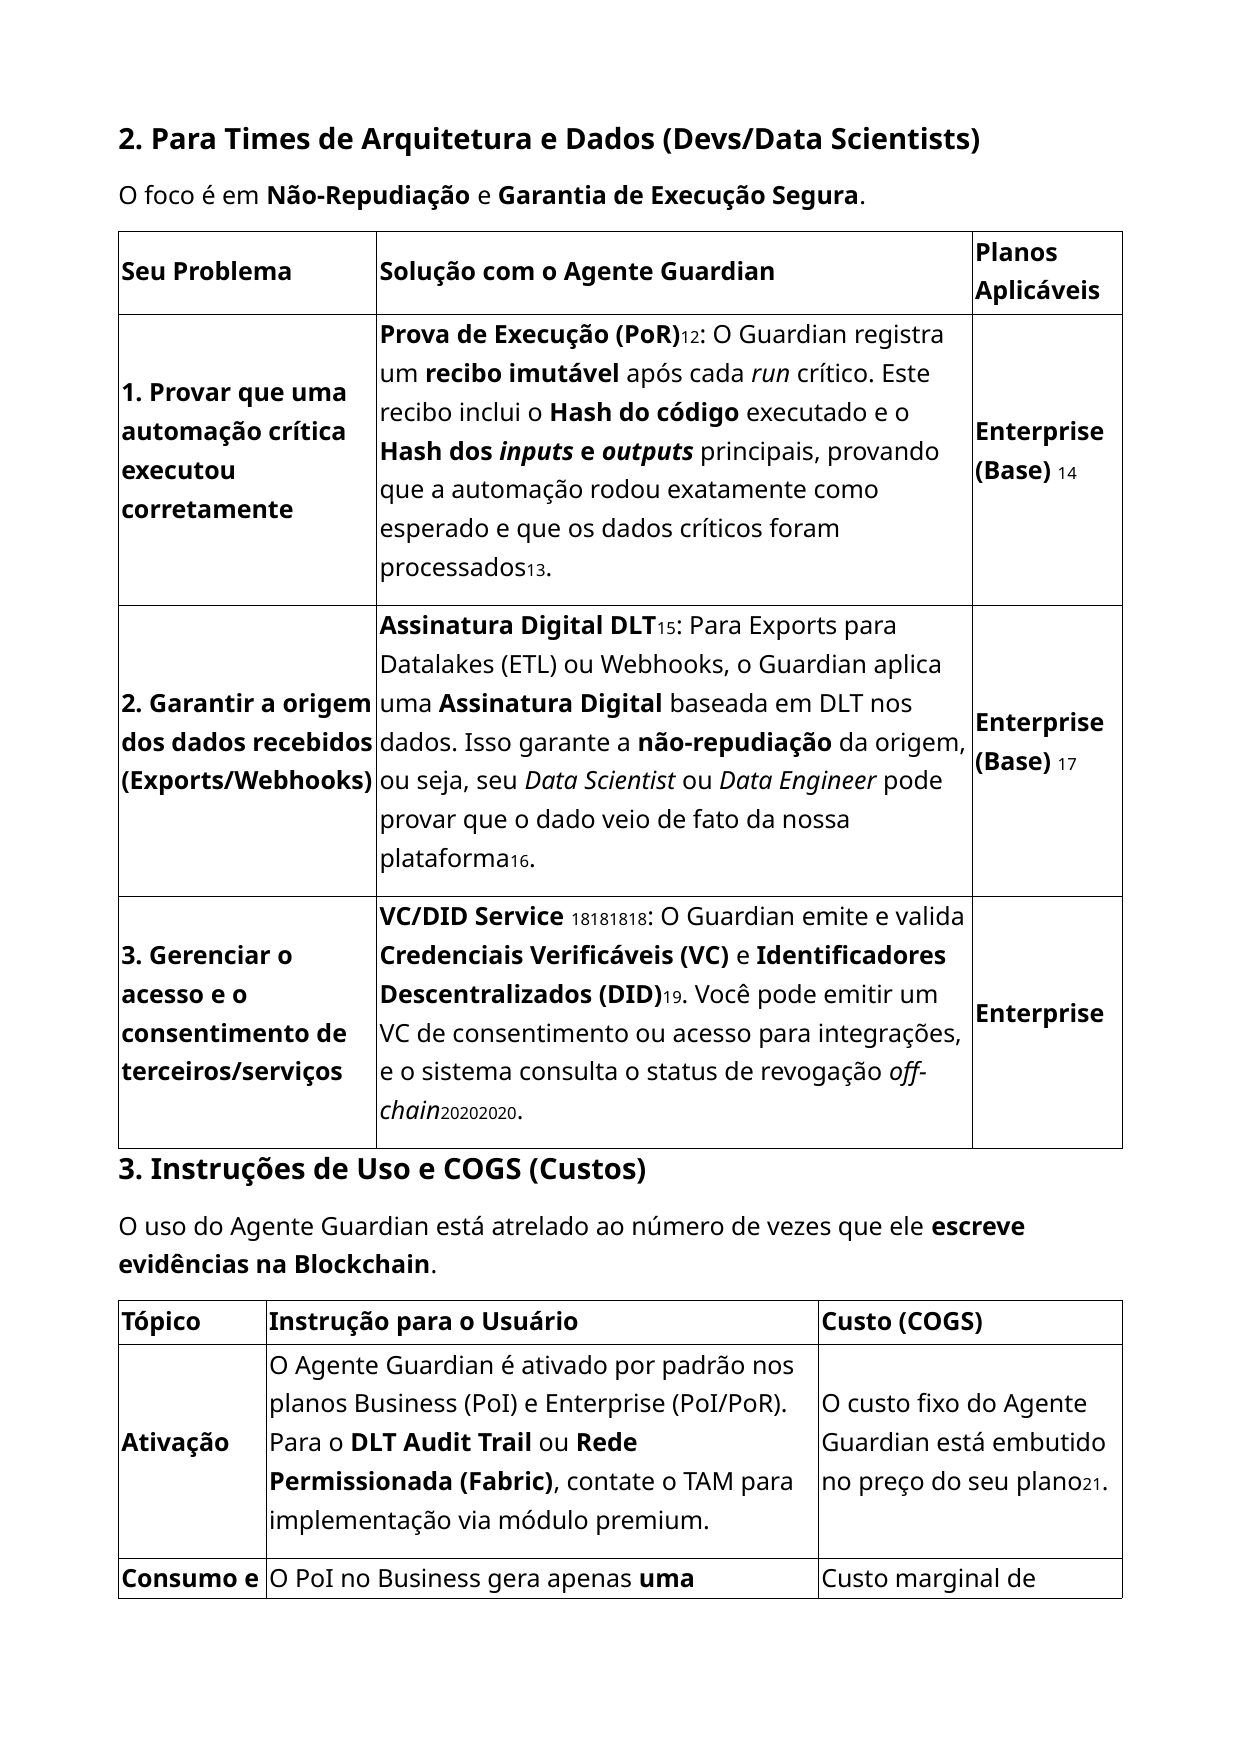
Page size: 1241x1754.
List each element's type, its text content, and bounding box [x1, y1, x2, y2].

table_header Custo (COGS) [819, 1301, 1122, 1344]
table_cell VC/DID Service 18181818: O Guardian emite e valida Credenciais Verificáveis (VC) e Identificadores Descentralizados (DID)19. Você pode emitir um VC de consentimento ou acesso para integrações, e o sistema consulta o status de revogação off-chain20202020. [377, 897, 972, 1148]
table_cell Enterprise (Base) 17 [973, 606, 1122, 896]
table_cell 1. Provar que uma automação crítica executou corretamente [119, 315, 376, 605]
table_header Planos Aplicáveis [973, 232, 1122, 314]
table_cell Assinatura Digital DLT15: Para Exports para Datalakes (ETL) ou Webhooks, o Guardian aplica uma Assinatura Digital baseada em DLT nos dados. Isso garante a não-repudiação da origem, ou seja, seu Data Scientist ou Data Engineer pode provar que o dado veio de fato da nossa plataforma16. [377, 606, 972, 896]
table_cell Ativação [119, 1345, 266, 1558]
table_header Solução com o Agente Guardian [377, 232, 972, 314]
table_cell 3. Gerenciar o acesso e o consentimento de terceiros/serviços [119, 897, 376, 1148]
table_cell O Agente Guardian é ativado por padrão nos planos Business (PoI) e Enterprise (PoI/PoR). Para o DLT Audit Trail ou Rede Permissionada (Fabric), contate o TAM para implementação via módulo premium. [267, 1345, 818, 1558]
subtitle 2. Para Times de Arquitetura e Dados (Devs/Data Scientists) [118, 118, 1122, 158]
table_header Seu Problema [119, 232, 376, 314]
table_header Instrução para o Usuário [267, 1301, 818, 1344]
text O foco é em Não-Repudiação e Garantia de Execução Segura. [118, 178, 1122, 212]
subtitle 3. Instruções de Uso e COGS (Custos) [118, 1149, 1122, 1188]
table_cell Prova de Execução (PoR)12: O Guardian registra um recibo imutável após cada run crítico. Este recibo inclui o Hash do código executado e o Hash dos inputs e outputs principais, provando que a automação rodou exatamente como esperado e que os dados críticos foram processados13. [377, 315, 972, 605]
table_cell Custo marginal de [819, 1559, 1122, 1598]
text O uso do Agente Guardian está atrelado ao número de vezes que ele escreve evidências na Blockchain. [118, 1208, 1122, 1281]
table_cell O custo fixo do Agente Guardian está embutido no preço do seu plano21. [819, 1345, 1122, 1558]
table_cell Enterprise [973, 897, 1122, 1148]
table_header Tópico [119, 1301, 266, 1344]
table_cell O PoI no Business gera apenas uma [267, 1559, 818, 1598]
table_cell Consumo e [119, 1559, 266, 1598]
table_cell Enterprise (Base) 14 [973, 315, 1122, 605]
table_cell 2. Garantir a origem dos dados recebidos (Exports/Webhooks) [119, 606, 376, 896]
